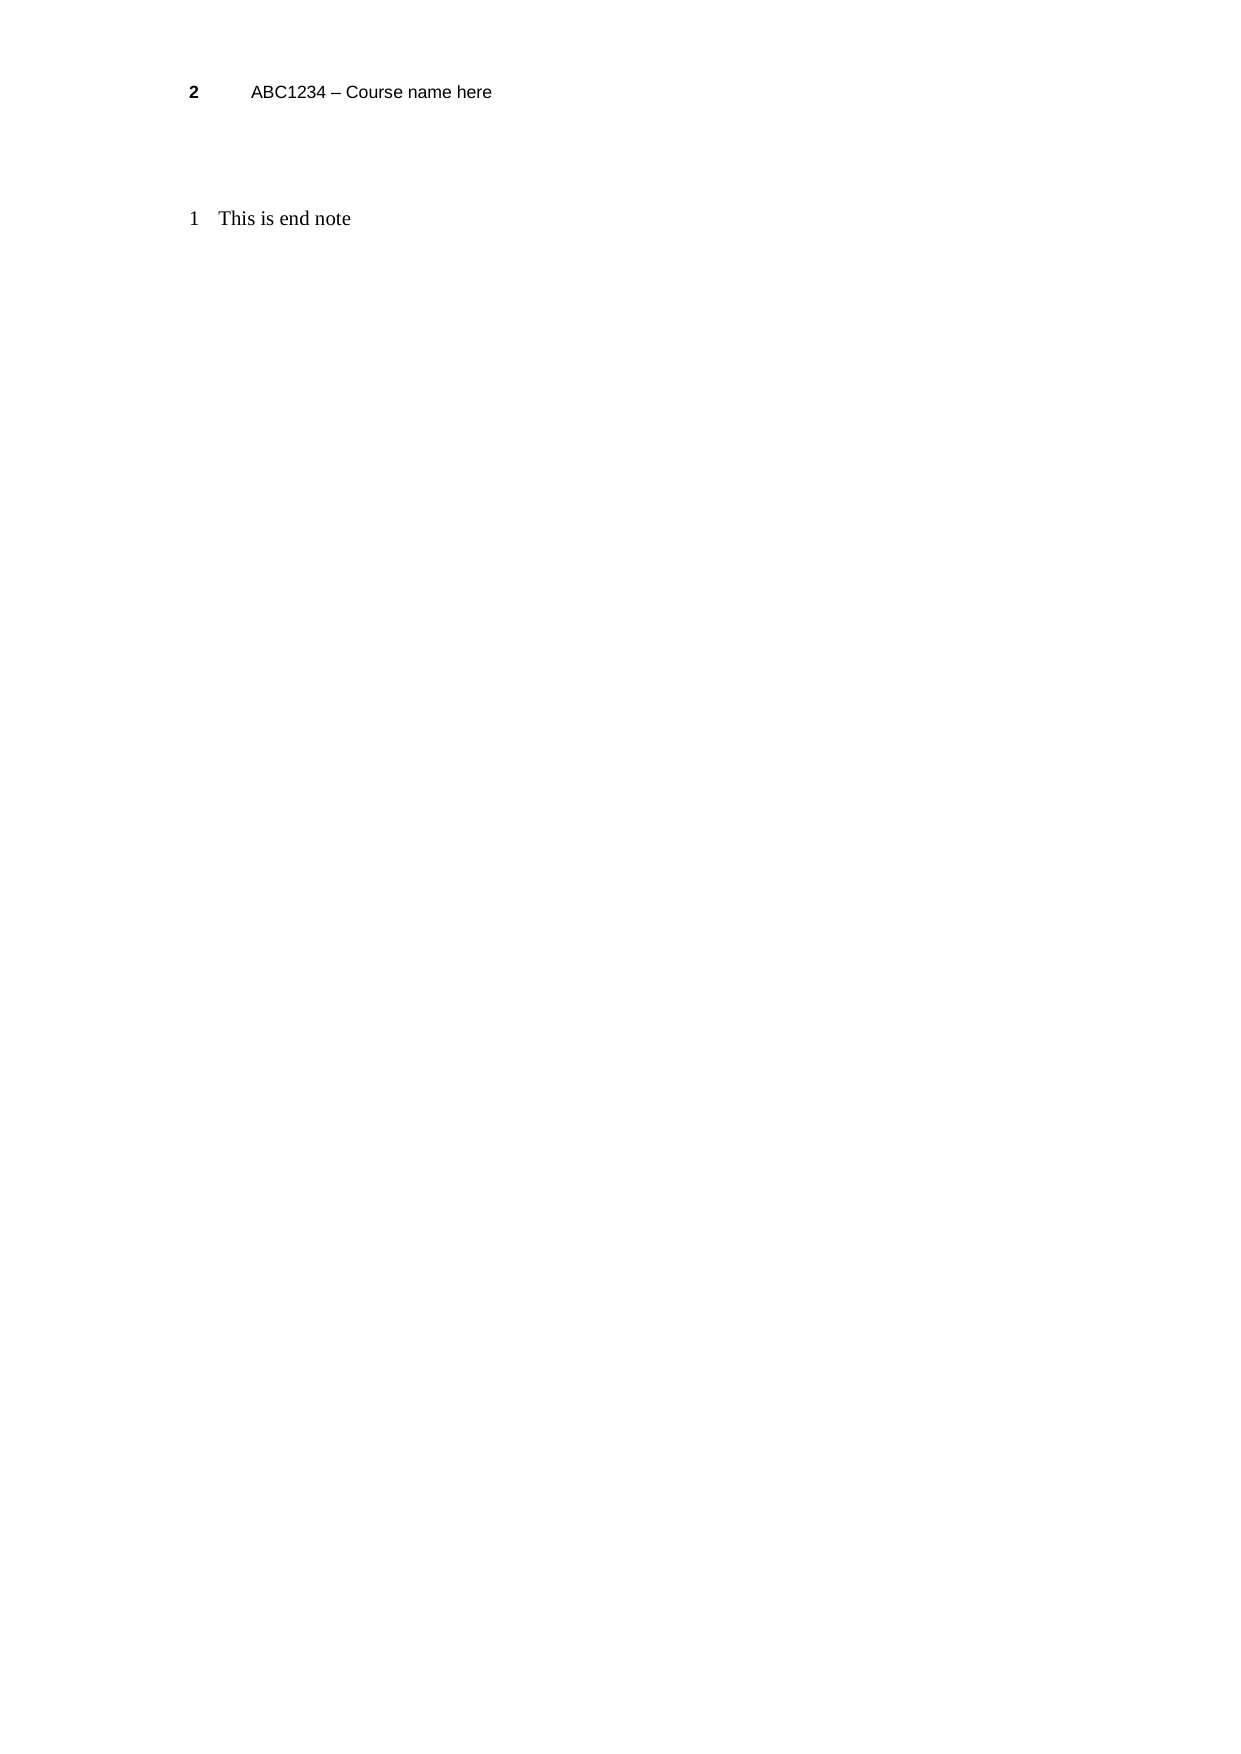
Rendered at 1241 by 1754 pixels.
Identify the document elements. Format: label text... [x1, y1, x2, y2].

text This is end note [189, 207, 1051, 230]
